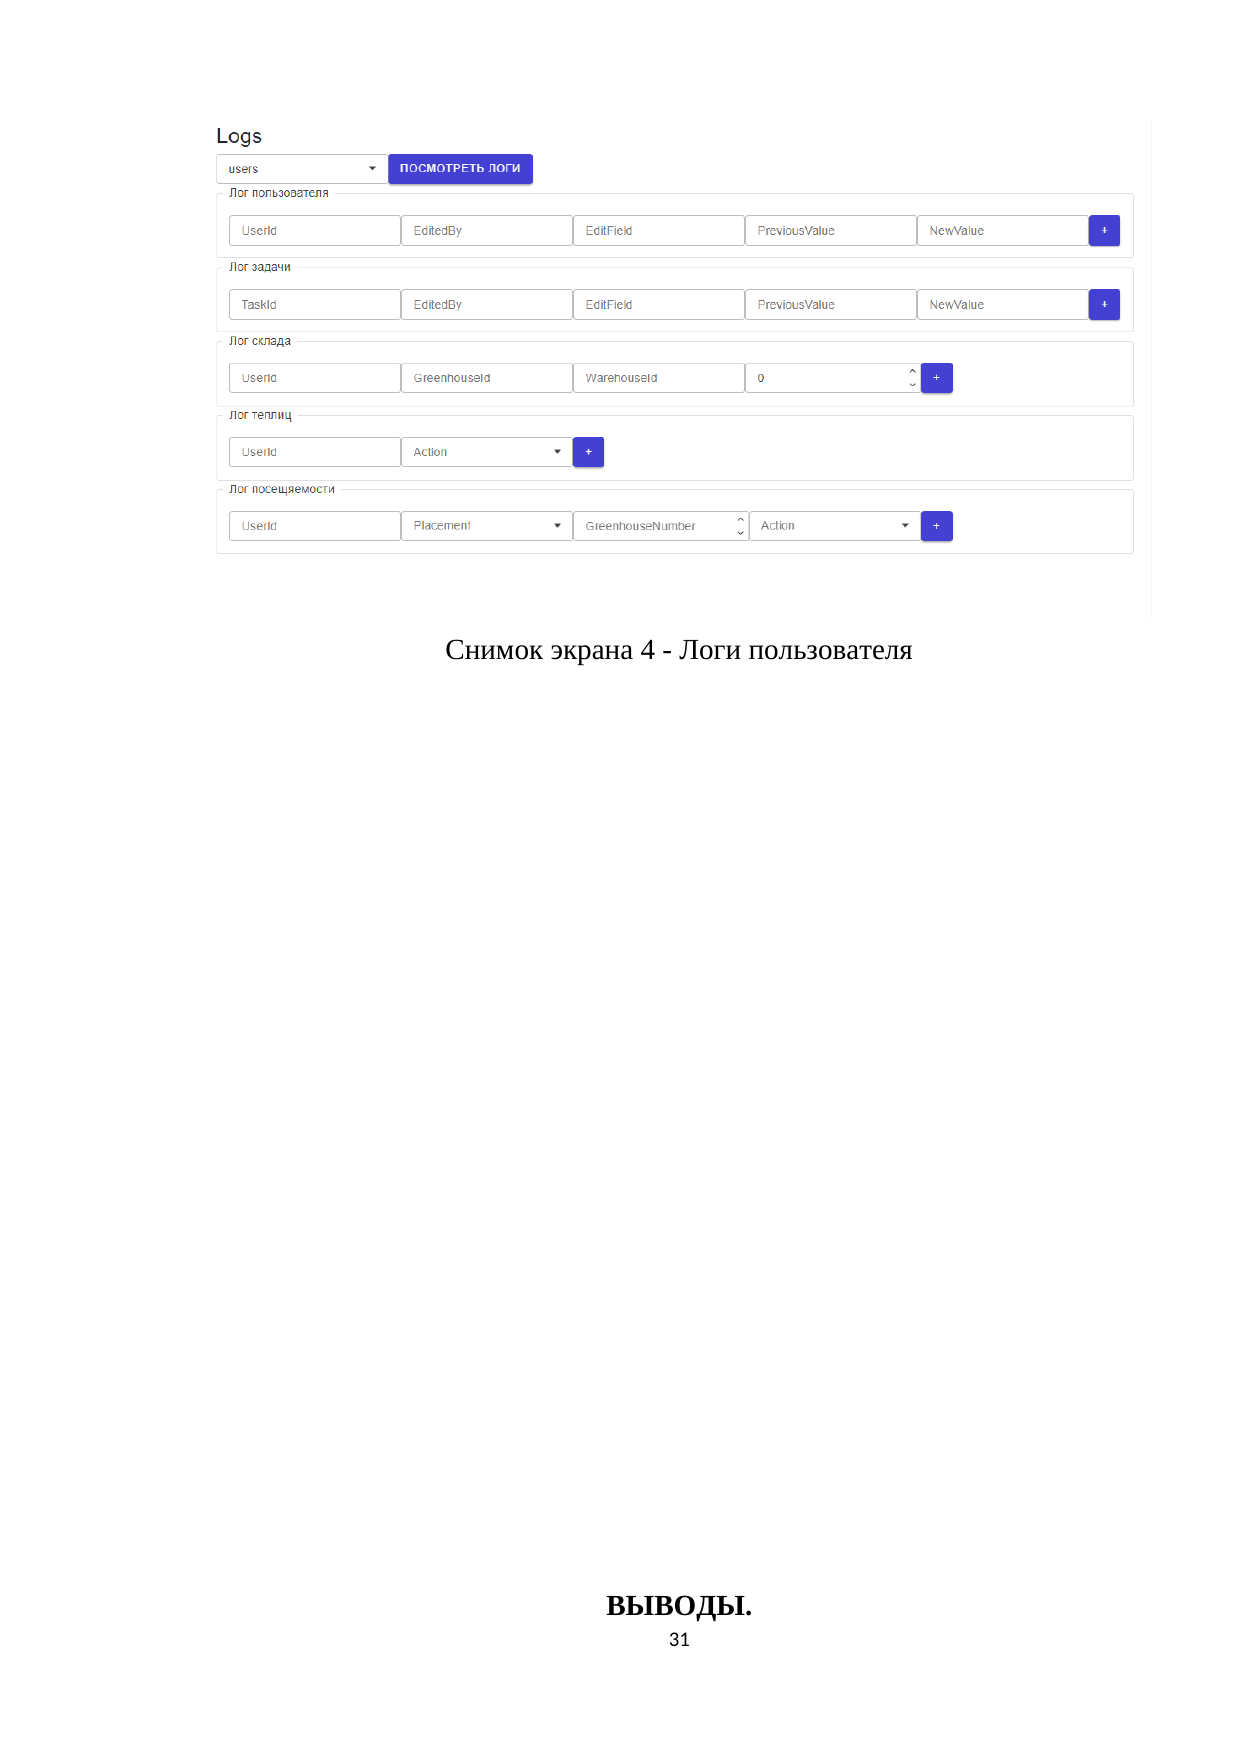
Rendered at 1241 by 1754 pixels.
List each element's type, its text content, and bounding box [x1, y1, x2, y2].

picture [206, 118, 1152, 620]
text ВЫВОДЫ. [177, 1588, 1181, 1622]
text Снимок экрана 4 - Логи пользователя [177, 632, 1181, 666]
